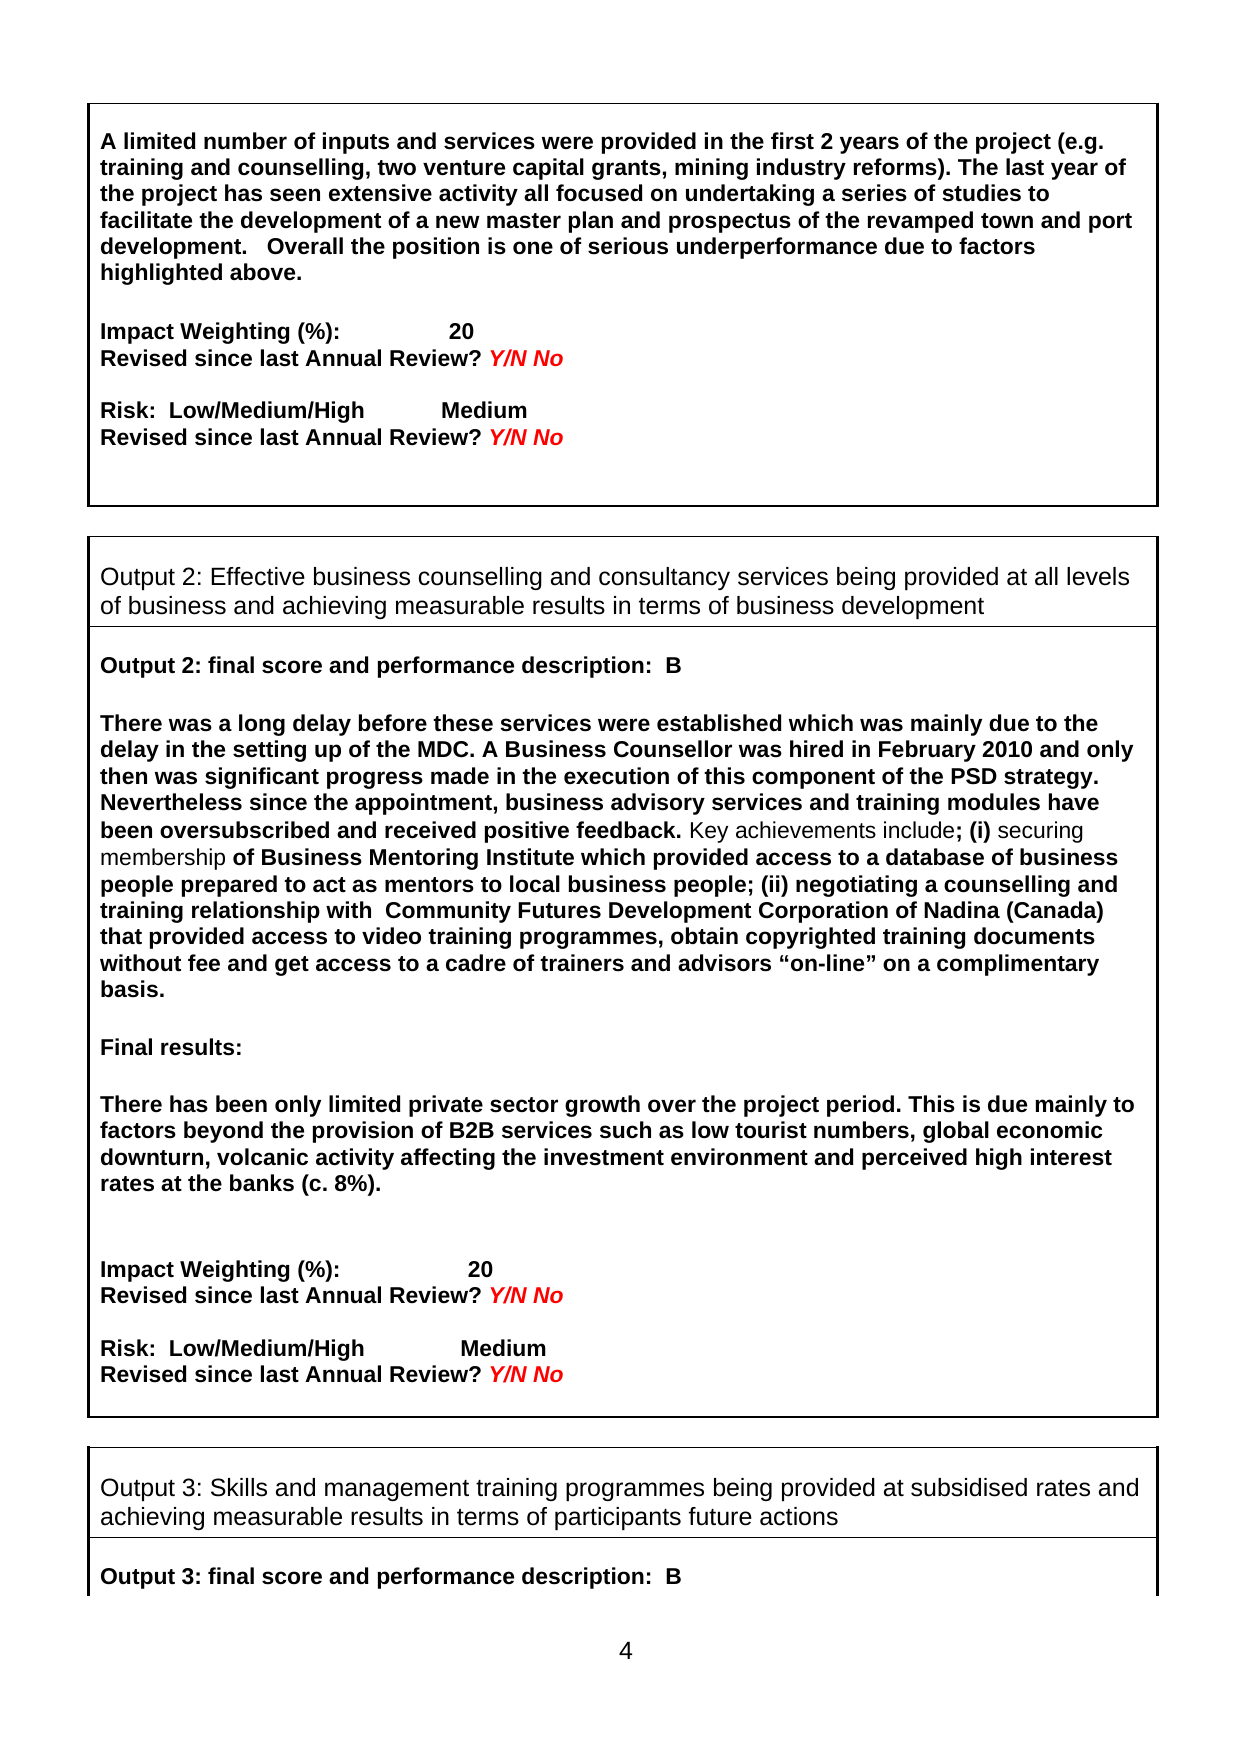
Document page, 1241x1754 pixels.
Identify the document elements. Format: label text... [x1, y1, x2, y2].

table_cell Output 3: final score and performance description: B [90, 1538, 1156, 1596]
table_header Output 3: Skills and management training programmes being provided at subsidised rates and achieving measurable results in terms of participants future actions [90, 1448, 1156, 1537]
table_cell Output 2: final score and performance description: B There was a long delay before these services were established which was mainly due to the delay in the setting up of the MDC. A Business Counsellor was hired in February 2010 and only then was significant progress made in the execution of this component of the PSD strategy. Nevertheless since the appointment, business advisory services and training modules have been oversubscribed and received positive feedback. Key achievements include; (i) securing membership of Business Mentoring Institute which provided access to a database of business people prepared to act as mentors to local business people; (ii) negotiating a counselling and training relationship with Community Futures Development Corporation of Nadina (Canada) that provided access to video training programmes, obtain copyrighted training documents without fee and get access to a cadre of trainers and advisors “on-line” on a complimentary basis. [90, 627, 1156, 1008]
table_cell A limited number of inputs and services were provided in the first 2 years of the project (e.g. training and counselling, two venture capital grants, mining industry reforms). The last year of the project has seen extensive activity all focused on undertaking a series of studies to facilitate the development of a new master plan and prospectus of the revamped town and port development. Overall the position is one of serious underperformance due to factors highlighted above. Impact Weighting (%): 20 Revised since last Annual Review? Y/N No Risk: Low/Medium/High Medium Revised since last Annual Review? Y/N No [90, 104, 1156, 505]
table_header Output 2: Effective business counselling and consultancy services being provided at all levels of business and achieving measurable results in terms of business development [90, 537, 1156, 626]
table_cell Final results: There has been only limited private sector growth over the project period. This is due mainly to factors beyond the provision of B2B services such as low tourist numbers, global economic downturn, volcanic activity affecting the investment environment and perceived high interest rates at the banks (c. 8%). Impact Weighting (%): 20 Revised since last Annual Review? Y/N No Risk: Low/Medium/High Medium Revised since last Annual Review? Y/N No [90, 1009, 1156, 1416]
